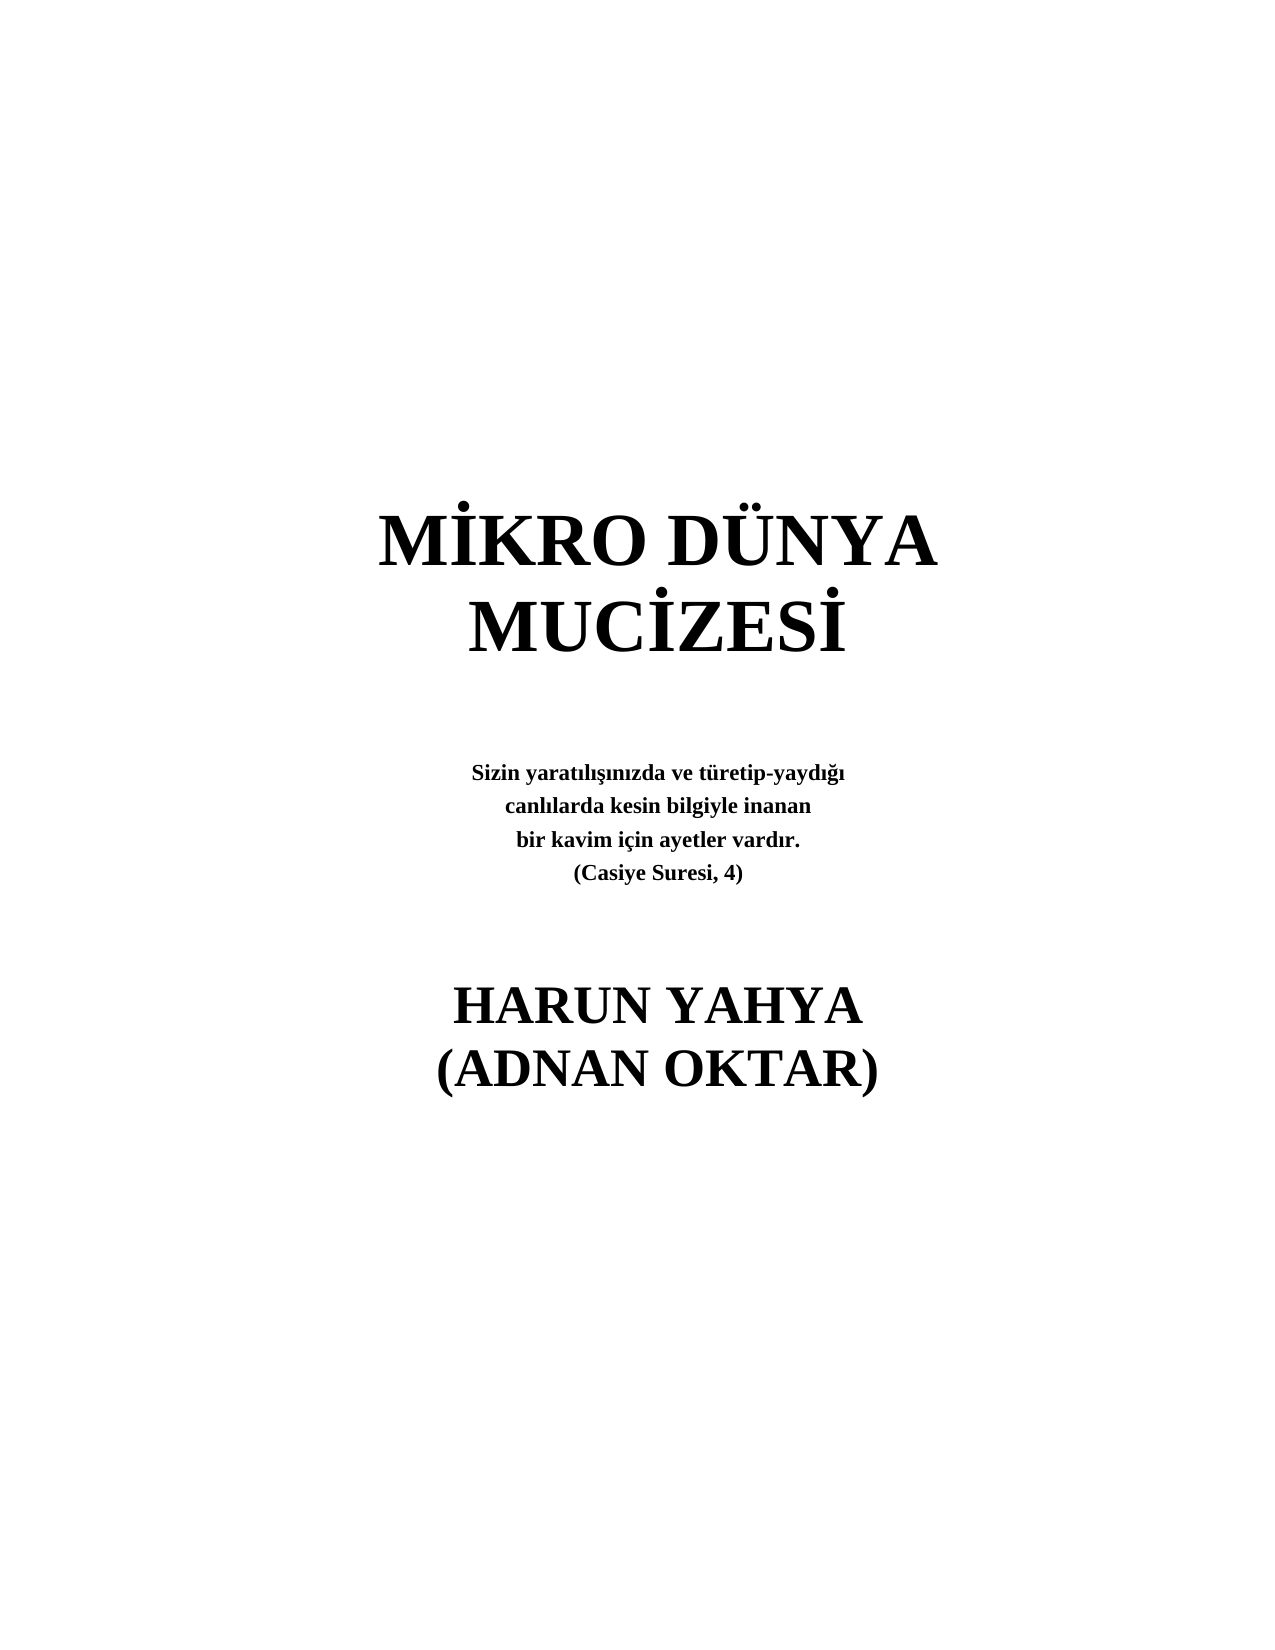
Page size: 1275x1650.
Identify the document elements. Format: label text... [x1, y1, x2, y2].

text HARUN YAHYA [187, 973, 1070, 1036]
text MİKRO DÜNYA MUCİZESİ [247, 495, 1070, 667]
text Sizin yaratılışınızda ve türetip-yaydığı [187, 754, 1070, 787]
text (ADNAN OKTAR) [187, 1036, 1070, 1098]
text bir kavim için ayetler vardır. [187, 820, 1070, 854]
text canlılarda kesin bilgiyle inanan [187, 787, 1070, 820]
text (Casiye Suresi, 4) [187, 854, 1070, 887]
